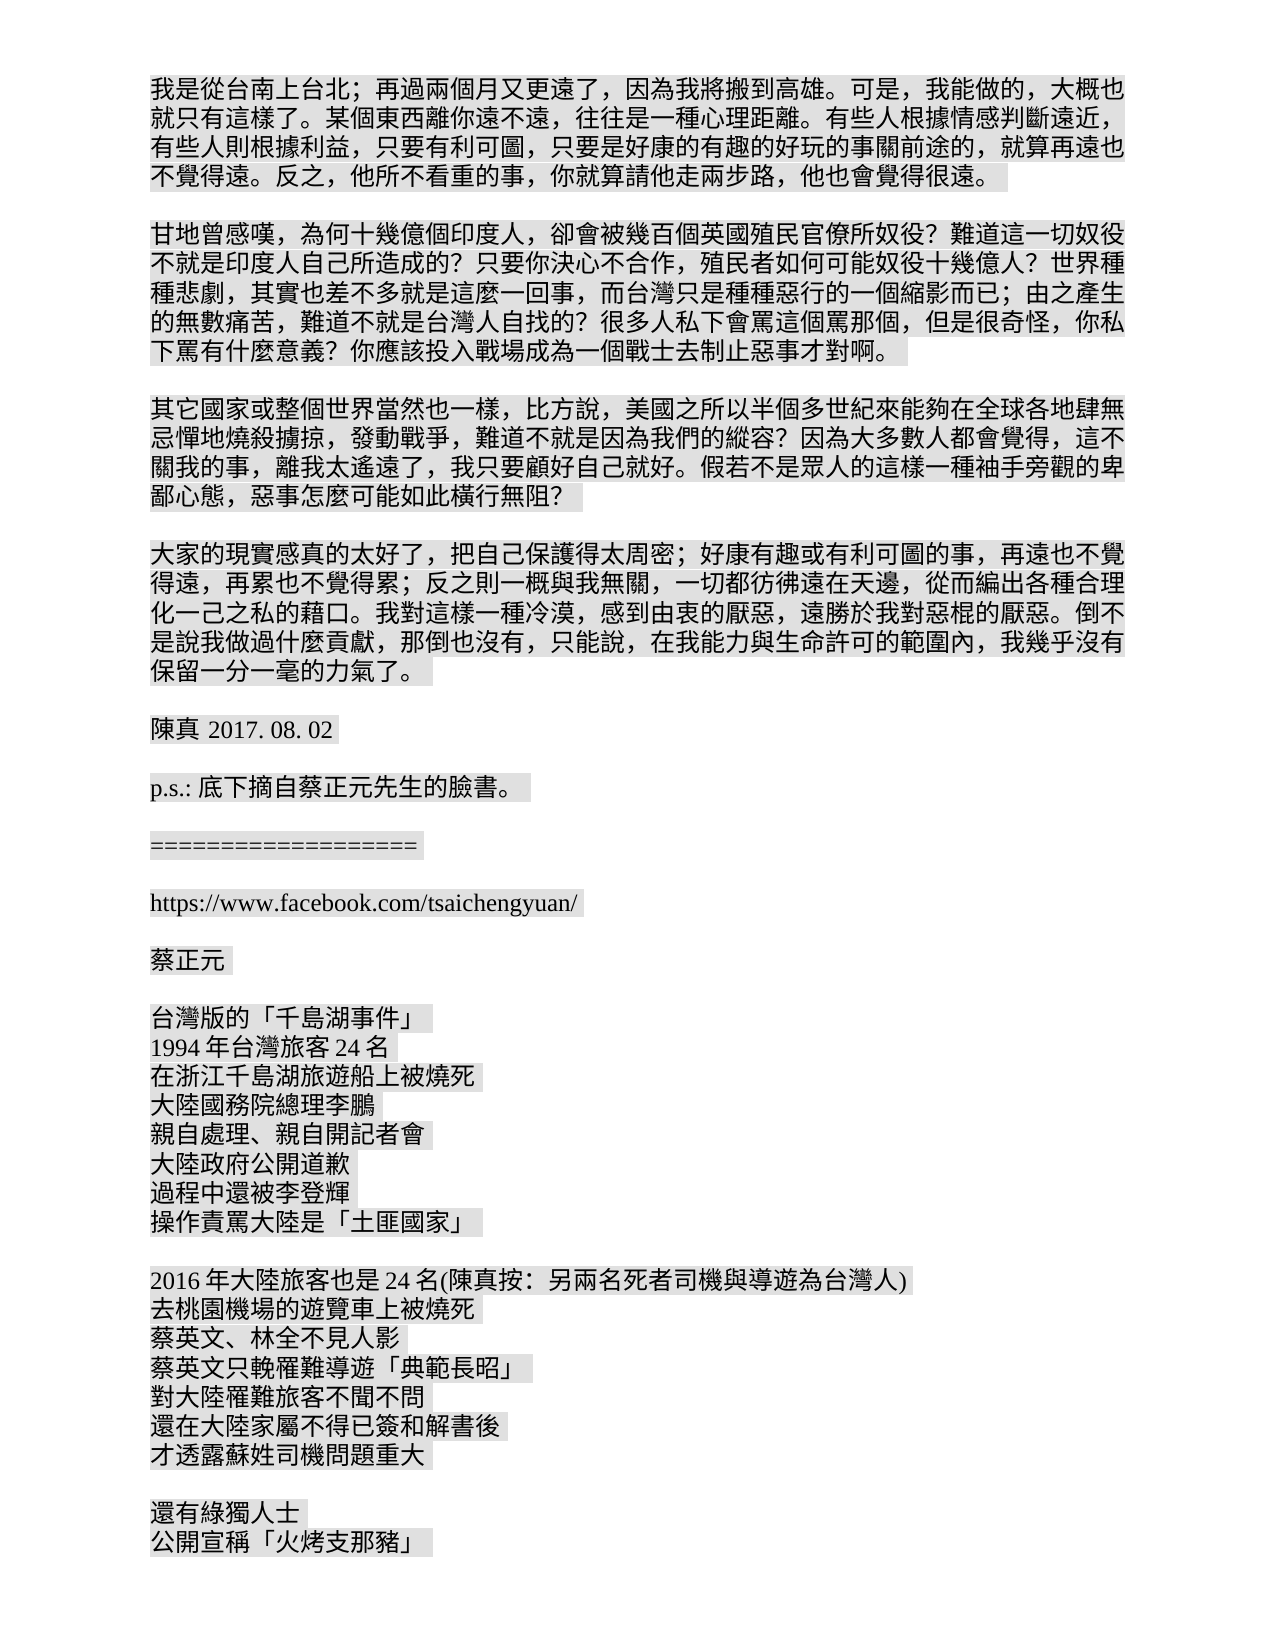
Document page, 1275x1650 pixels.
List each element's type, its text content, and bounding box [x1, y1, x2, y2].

text 我對世人的冷漠之厭惡，遠甚於為惡者。因為為惡者好歹以惡行昭告上天，給自己掛上一個惡棍人渣的招牌，但所謂沉默的大眾，卻彷彿兩手乾淨，與己無關，優雅地坐視一切惡行。這些家教過度良好的紳士淑女們，不管他們知道多少真相或道理，其實都毫無意義，甚且只是益增其可鄙，因為那些東西對他而言，都是假的，就像看戲一樣，頂多議論一番，掉兩行清淚，惟有自己的舒適與利益是真的。 剛考上專科醫師那一年，每周千里迢迢坐著最便宜的復興號或平快車，一路從沙鹿到花蓮門諾醫院，創立精神科，義務看診，一文不取；風雨無阻，從來不曾請假，整整兩三年的時間，沒有任何周末假日可言，全在極度疲憊中度過。 從沙鹿到花蓮，來回一趟一千多公里，這樣很遠嗎？假若我在乎這事，那它就一點也不遠。假若我不在乎，那它就是遠在天邊。 當時的門諾院長是一位美國傳教士，名叫Roland Brown，中文名字叫薄柔纜，差不多1955年就來到台灣，在台灣行醫四十年，為東部偏遠地區的原住民服務，年老才返回美國，沒有積蓄，透過朋友與學生的捐贈才買了房子養老。 薄柔纜醫師有一句名言很有道理，他說："去美國很近，來花蓮很遠"。當時醫生少，大家搶著往大城市發展，誰會來花蓮這種鄉下地方？為什麼？因為太遠了。翻成白話文就是無利可圖。另一方面，當時很多人大學一畢業就出國留學，去哪留學？美國！可是美國不是很遠嗎？不遠不遠，只要是功名利祿所在，怎麼會遠？ 就因為這樣，當時的花蓮往往找不到醫生看診，沒有醫生願意來這窮鄉僻壤。這就是薄柔纜那句名言的由來。當然，現在的花蓮可是熱門得很，連我想去那邊工作都已經輪不到我了。一時之間，花蓮竟然又變得如此之近。遠不遠，其實就是這麼一回事。你在乎的事就很近，你不在乎的事就說遠。 每個月一次，已經邁入第九年的站樁，有不少人來自外地，其中距離最遠的應該就是我吧，我是從台南上台北；再過兩個月又更遠了，因為我將搬到高雄。可是，我能做的，大概也就只有這樣了。某個東西離你遠不遠，往往是一種心理距離。有些人根據情感判斷遠近，有些人則根據利益，只要有利可圖，只要是好康的有趣的好玩的事關前途的，就算再遠也不覺得遠。反之，他所不看重的事，你就算請他走兩步路，他也會覺得很遠。 甘地曾感嘆，為何十幾億個印度人，卻會被幾百個英國殖民官僚所奴役？難道這一切奴役不就是印度人自己所造成的？只要你決心不合作，殖民者如何可能奴役十幾億人？世界種種悲劇，其實也差不多就是這麼一回事，而台灣只是種種惡行的一個縮影而已；由之產生的無數痛苦，難道不就是台灣人自找的？很多人私下會罵這個罵那個，但是很奇怪，你私下罵有什麼意義？你應該投入戰場成為一個戰士去制止惡事才對啊。 其它國家或整個世界當然也一樣，比方說，美國之所以半個多世紀來能夠在全球各地肆無忌憚地燒殺擄掠，發動戰爭，難道不就是因為我們的縱容？因為大多數人都會覺得，這不關我的事，離我太遙遠了，我只要顧好自己就好。假若不是眾人的這樣一種袖手旁觀的卑鄙心態，惡事怎麼可能如此橫行無阻？ 大家的現實感真的太好了，把自己保護得太周密；好康有趣或有利可圖的事，再遠也不覺得遠，再累也不覺得累；反之則一概與我無關，一切都彷彿遠在天邊，從而編出各種合理化一己之私的藉口。我對這樣一種冷漠，感到由衷的厭惡，遠勝於我對惡棍的厭惡。倒不是說我做過什麼貢獻，那倒也沒有，只能說，在我能力與生命許可的範圍內，我幾乎沒有保留一分一毫的力氣了。 陳真 2017. 08. 02 p.s.: 底下摘自蔡正元先生的臉書。 =================== https://www.facebook.com/tsaichengyuan/ 蔡正元 台灣版的「千島湖事件」 1994年台灣旅客24名 在浙江千島湖旅遊船上被燒死 大陸國務院總理李鵬 親自處理、親自開記者會 大陸政府公開道歉 過程中還被李登輝 操作責罵大陸是「土匪國家」 2016年大陸旅客也是24名(陳真按：另兩名死者司機與導遊為台灣人) 去桃園機場的遊覽車上被燒死 蔡英文、林全不見人影 蔡英文只輓罹難導遊「典範長昭」 對大陸罹難旅客不聞不問 還在大陸家屬不得已簽和解書後 才透露蘇姓司機問題重大 還有綠獨人士 公開宣稱「火烤支那豬」 比禽獸更無人性！ 用李登輝的標準 台灣不就更像「土匪國家」 蔡英文不就成了「土匪頭子」 有人評論 千島湖事件是兩岸的重大轉折點 但有九二共識 大陸政府和民眾 懷著歉意面對 這次桃園火燒車事件 證據讓台灣人臉上無光 蔡英文否定九二共識 且對火燒車事件無比冷漠 更讓大陸民眾 激烈懷疑事情不單純 這也將會是 兩岸關係很慘烈的轉折點 ============= 留言 苏景锋 大陆的千岛湖事件，大陆一共出动了4000多名政府人员，检查了6000多条可疑船只，约谈了10万人，最后对三名凶手实行了死刑，并且公开道歉，结果被骂是共匪。。。。 刘皋 现在台湾太混乱了，我们这批80后教科书里的宝岛渐行渐远。 Chiungchih Huang 不來會後悔，來了開始懺悔。從當時台南市議員王定宇，蓄意推倒對岸來訪的官員開始，注定種下暴力民進黨的稱號…… 杨忠 台湾最美丽的风景依旧是人，阁下所说的那些不过是在台湾居住的畜生而已…… 洪江华 那些反共反华没有人性的台湾人你们就尽量反吧，使劲反，迟早反出个新世界！同胞？我呸！ 徐余浩 小学低年级课本里的《欢迎台湾小朋友》和《日月潭》这两篇课文已经存在了二十年，多少年改课本课纲，这两篇总是雷打不动的保留着，我想政府是想让我们记着在宝岛台湾上有我们永远的亲人们住着，而你们的课本里都如何写着大陆人呢？ Vladimir Lee 我所认识的台湾人，从小就被教育说共产党坏，共产党滥杀无辜，大陆是多么的差多么的残忍 周士傑 如果對這個政府還有一絲絲的期待或幻想，那是你嗑藥了！我只想不透從火燒車到太平島事件，怎會厚顏無恥到如此地步！難道只要是加入民進黨之後，就會失去人性了嗎？！ Frank Xu 最近几年来，台湾政局与政论节目成了老共爱党爱国教育的最好课本。本来不满老共的，翻墙看台湾的节目，想找点心灵上的安慰，不看还好，这一看吓一跳 - 原来民主自由是这个样子？？赶快回头，还是老共更靠谱一些。 余淑文 民進黨為奪權 一直洗腦 是非顛倒 但媒體又常誇大 我們也很無奈 魏中華 台湾的民主确实是成为了大陆的反面教材。 蒋伟强 所以我常說，翻牆翻多了，會變的理解共產黨了 张浠妍 最近频繁翻墙上脸书，才真正了解到了真相，我们那边媒体一个劲的报道台湾的好，从小教导视台湾人为同胞！而台湾恰恰相反，从小培养对大陆的仇恨！没看到一篇说大陆好的文章，下面的评论基本都在骂支那人、支那猪、土匪、共匪、贱畜、426等等…我只想说谢谢台湾，激发了我的爱国心！谢谢台湾，现在很多大陆人都了解到了真相！往后只有祝台湾，一切安好！ Louis Lin 感觉跟那群脑残傻逼对骂真是浪费时间掉自己身价 王萌 与楼主一样，同感。 Paul Cheng 没翻墙之前，我以为民国那么多精英去了台湾，台湾比大陆对世界也更开放，听说过台积电、李开复、杨致远，觉得台湾是更加文明的地方。等我上了facebook，特别是见识了绿吱吱。。。简直刷新了我对台湾智商的认识。也许这个是台湾的下限，但是这个下限也太低了。 韓旭宏 胸無大志每逢選舉只有能提228挑起族群對立這是牠們唯一強項， 來者是客客出意外送個輓聯也不為過 送個輓聯也能有差別待遇 真是心胸狹窄的垃圾黨 當初連戰吃500元便當被綠委，臭嘴們罵到臭頭如今 菜陰聞請個廚師月薪60000元 不包食材，調味，水電瓦斯，等費用 相信這一餐決不止500元怎麼不見那些 綠委，臭嘴出來放個屁 在台灣凡事有多套標準雄三誤射 如果是國民黨執政肯定死好幾回了！ 而冥浸黨執政那幾台垃圾新聞台也是輕輕帶過…沒事啦！顏色對了殺人放火都無所謂。 冥浸黨快倒台灣才會好 林觞雨 民进党含辛茹苦终于把一代人培养成了极端的种族主义者。试问台湾有能力把这种极端意识形态付诸于行动并在国际上扩散吗？如果不能，终究只能窝在岛上自残，活活憋出内伤 Jin Chenchen 比一党专政更恶劣的是畸形的自由民主下没有公理正义的民进党。You will pay the price for choosing it Lucien Han 蔡英文政府垃圾到不会做人 我只能这么说 她继续闹吧 看看我们的政府对她能耐心到何时 先解决香港上的一小批人渣 再给你菜小姐尝尝飞弹 最好只定点消灭菜小姐和民进党 时代力量总部 不针对爱好和平的同胞们 徐余浩 大陆人从小受教育要把台湾人当同胞兄弟，结果你们视我们为土匪，可悲。 Ivan Chang 接触了些台湾媒体和台湾人 突然感觉台胞这个词好讽刺。 洪恩保 說句難聽的 在目前皇民專政的惡性循環下 要把綠癌黨用民主方式從政權上踹下來幾乎是不可能的事 也許真的需要一些外部力量介入了 刘子华 千岛湖事件，大陆有一位同胞幸灾乐祸吗？ 我不敢保证没有一位，但绝对微乎其微！本来不想比对这样的悲剧，毕竟比对议论逝者很不尊重也没意义。但这次事件，很多台湾同胞的谩骂让我心痛！ 刘凯 感谢蔡先生仗义执言，只是担心这会不会又被某些人攻击为卖台 雷彬 不知道对岸同胞有多少知道闽平渔惨案！25位大陆渔民命丧台湾警方手下！ 洪建立 看到這篇文章讓我感到對這個政府可恥，人權對他們來說是選擇題，要看對象是誰，嘴巴說一套做又是一套 陳文進 唉！三十年兩岸人民和平之路，一夕恩斷義絕。綠色支持者，得思考~會否一戰呢？ Chris Lu 蔡英文太可恶了，连送个挽联都要先考量政治，在她眼里政治高于人性，没血没泪的政客说的就是她这种人。 Ken Lee 当今执政台湾的政府实在令人万分失望………… 邱俊楠 在台湾岛来场大清洗，把那些没有人性的垃圾丢进海里喂鱼 東方妙之 TPP上的喷子说什么话我都不在乎，但是作为政府和媒体的变态简直太冷血了 邱俊楠 东南亚岛民讲的民主自由人权拢系假的啦。还满满的人情味嘞 黃輝銘 國民黨為何不發動示威•遊行，學學太陽花運動ㄧ樣，衝啊。 TC HO 千岛湖与火烧車两相比。大陸反而更有人性较文明。台湾的处理与冷漠，真令人有时空错乱的感觉。為了台独能把天良、人性都不要吗？这样的政权不要也罢！╰_╯ 杰霖 這些政客把政黨當作公司在經營.騙選票是為了錢.出了這樣悲哀的事情還這種處理態度還是人嗎？太平島漁民登島還要被罰！萬惡民進黨,萬惡的政客！ 陈天峥 在翻墙之前，有听说台独，但我曾天真地认为，可能只是对岸的小伙伴的政治观念不同，但是一定是友好的。后来发现我错了，fb上全是426，支那贱畜，强国人……要多难听有多难听，就想台湾网友所说的，玻璃心碎了，原来只是我们的一厢情愿。现在我好像更希望台湾大陆两不相关，最好分割清清楚楚 Edison Huang 有些人被民进党误导到连最基本的人性都没有了！（很多台湾网友说的话很酸，深深伤害了大陆人的心。犯错可以改，但是伤人心，是很难痊愈的。看这吧，以后北方人会有几个人去台湾旅行呢？） 武藏軍 裝睡的人叫不醒。對於綠蛆來說，權力和財富永遠是高於人性與真相，更巧妙的是，蔡英文之流還把他們這種爭權奪利給取了個很好聽的名字，叫轉型正義…… Faysal Daher 别忘了就在千岛湖事件的前一年，发生了另一件闽平渔事件。台当局至今也有道歉。闽平渔事件当时的李登辉刻意冷处理。媒体也没有报道。直到现在也很少有台湾人清楚这件事。就象大陆冷处理64事一样。 Sean Young 日本在台的偽漢人，現正重新殖民統治台湾,它們現在做的就是重新奴化台湾人,洗腦讓他們增恨及切割與中國的一切,現要再收編原住民以完成台湾民族的論述,這一步步都是有計略的，看清這些人的面目，不必對蔡英文存有幻想。 Shu Ping Jiang 台湾的民主制度在执行中有很大的漏洞。台湾的司法没有安全独立于政党。台湾人的民主文化与西方社会的民主文化有很大的不同。 Vladimir Lee 我在台湾的网上还见到很多台湾年轻人说大陆人死了活该，如果试想一下如果大陆现在把台湾人绑到树上活活烧死，你台湾人是何感想！ Wei Lee 再這樣下去離戰爭不遠了 董雨坤 内部会自己分崩离析的。 田云 不教训一下台湾真的不行，垃圾跪台办。 Jing Zhou 讨论火烧车经常被人用千岛湖事件堵嘴 陈炜林 我说台湾朋友，然后骂我支那狗，支那畜。说我贴脸了。那些绿咀，真的无语。 Jing Zhou 说那些词的人我都直接忽视，因为完全没有继续对话的必要 [150, 75, 1125, 1557]
